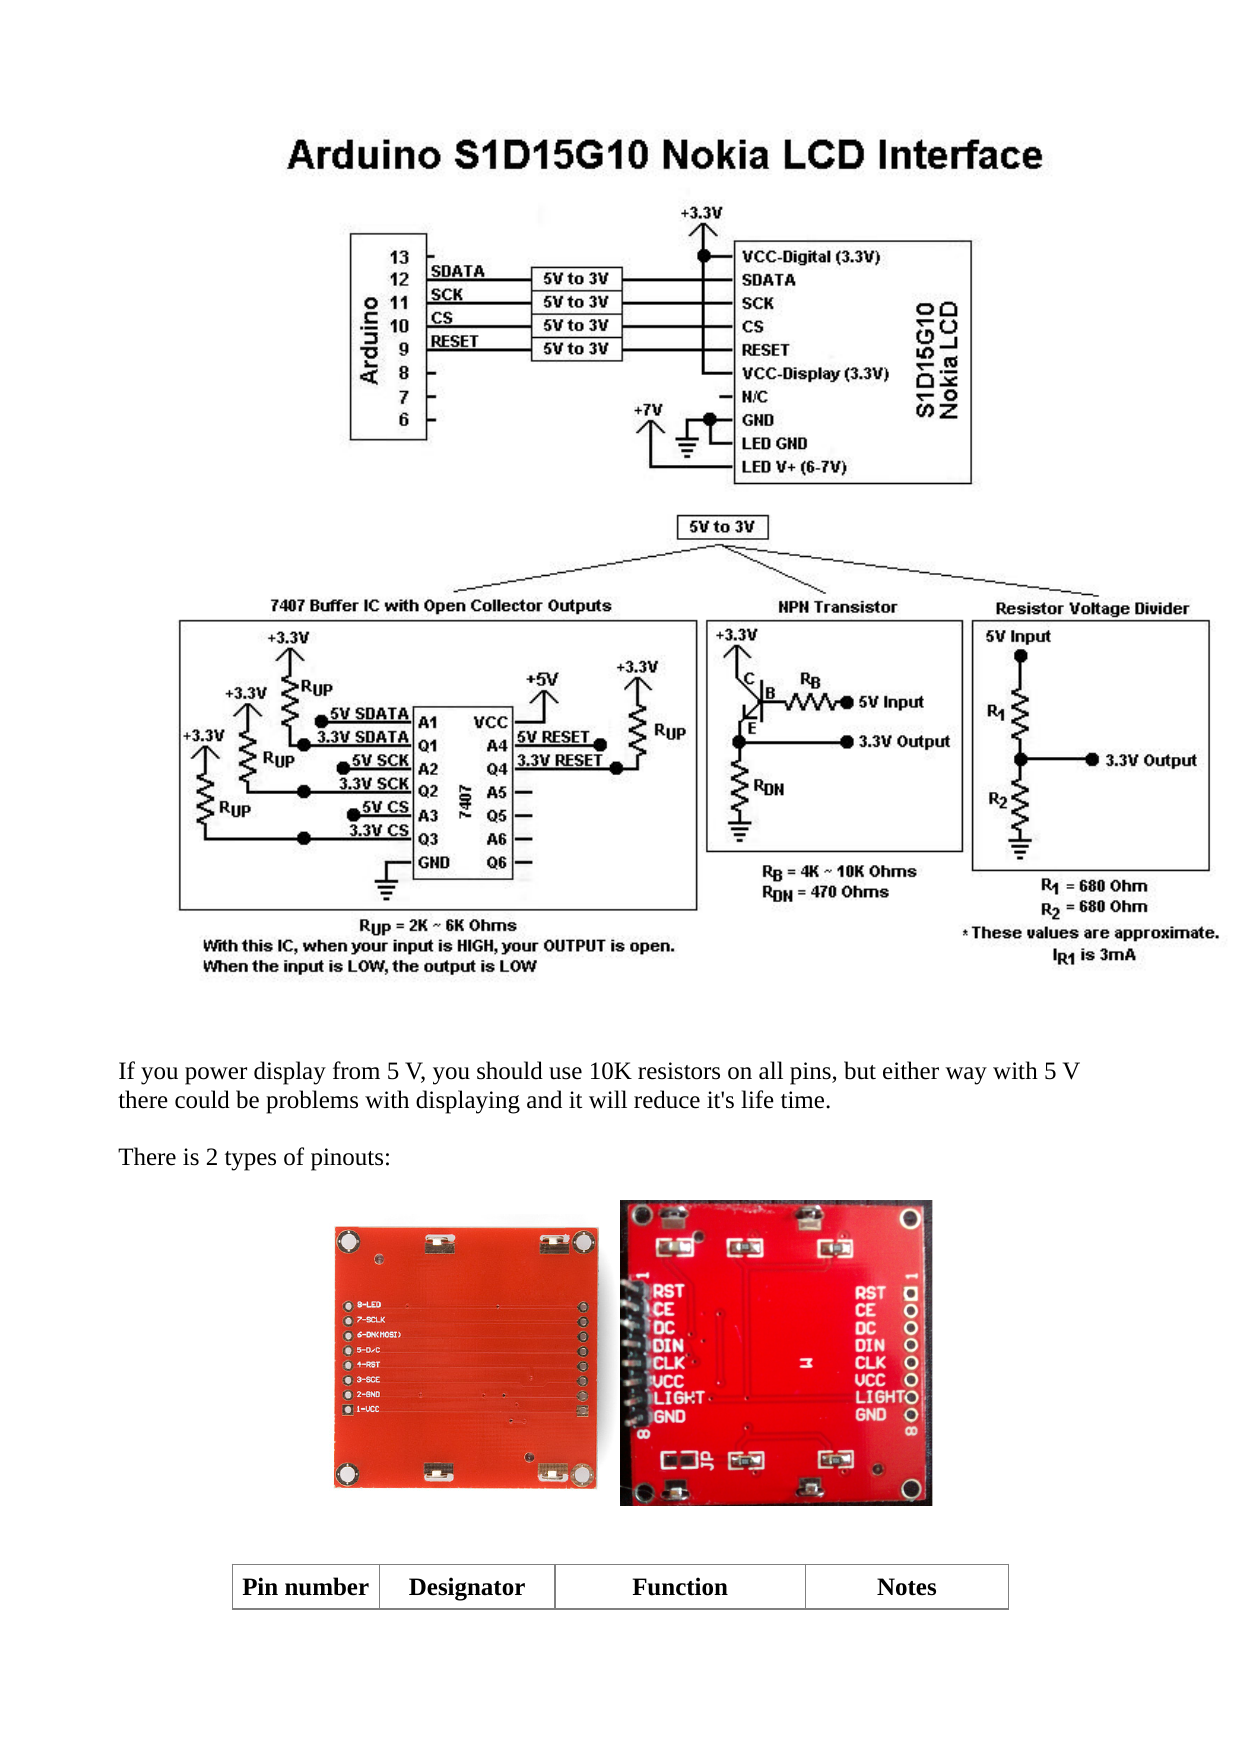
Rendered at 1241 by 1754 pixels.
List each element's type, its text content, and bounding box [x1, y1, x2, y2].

text If you power display from 5 V, you should use 10K resistors on all pins, but either way with 5 V there could be problems with displaying and it will reduce it's life time. [118, 1056, 1122, 1142]
table_header Designator [380, 1565, 554, 1608]
picture [307, 1200, 933, 1506]
text There is 2 types of pinouts: [118, 1142, 1122, 1171]
table_header Notes [806, 1565, 1008, 1608]
table_header Pin number [233, 1565, 379, 1608]
table_header Function [556, 1565, 805, 1608]
picture [118, 118, 1241, 994]
